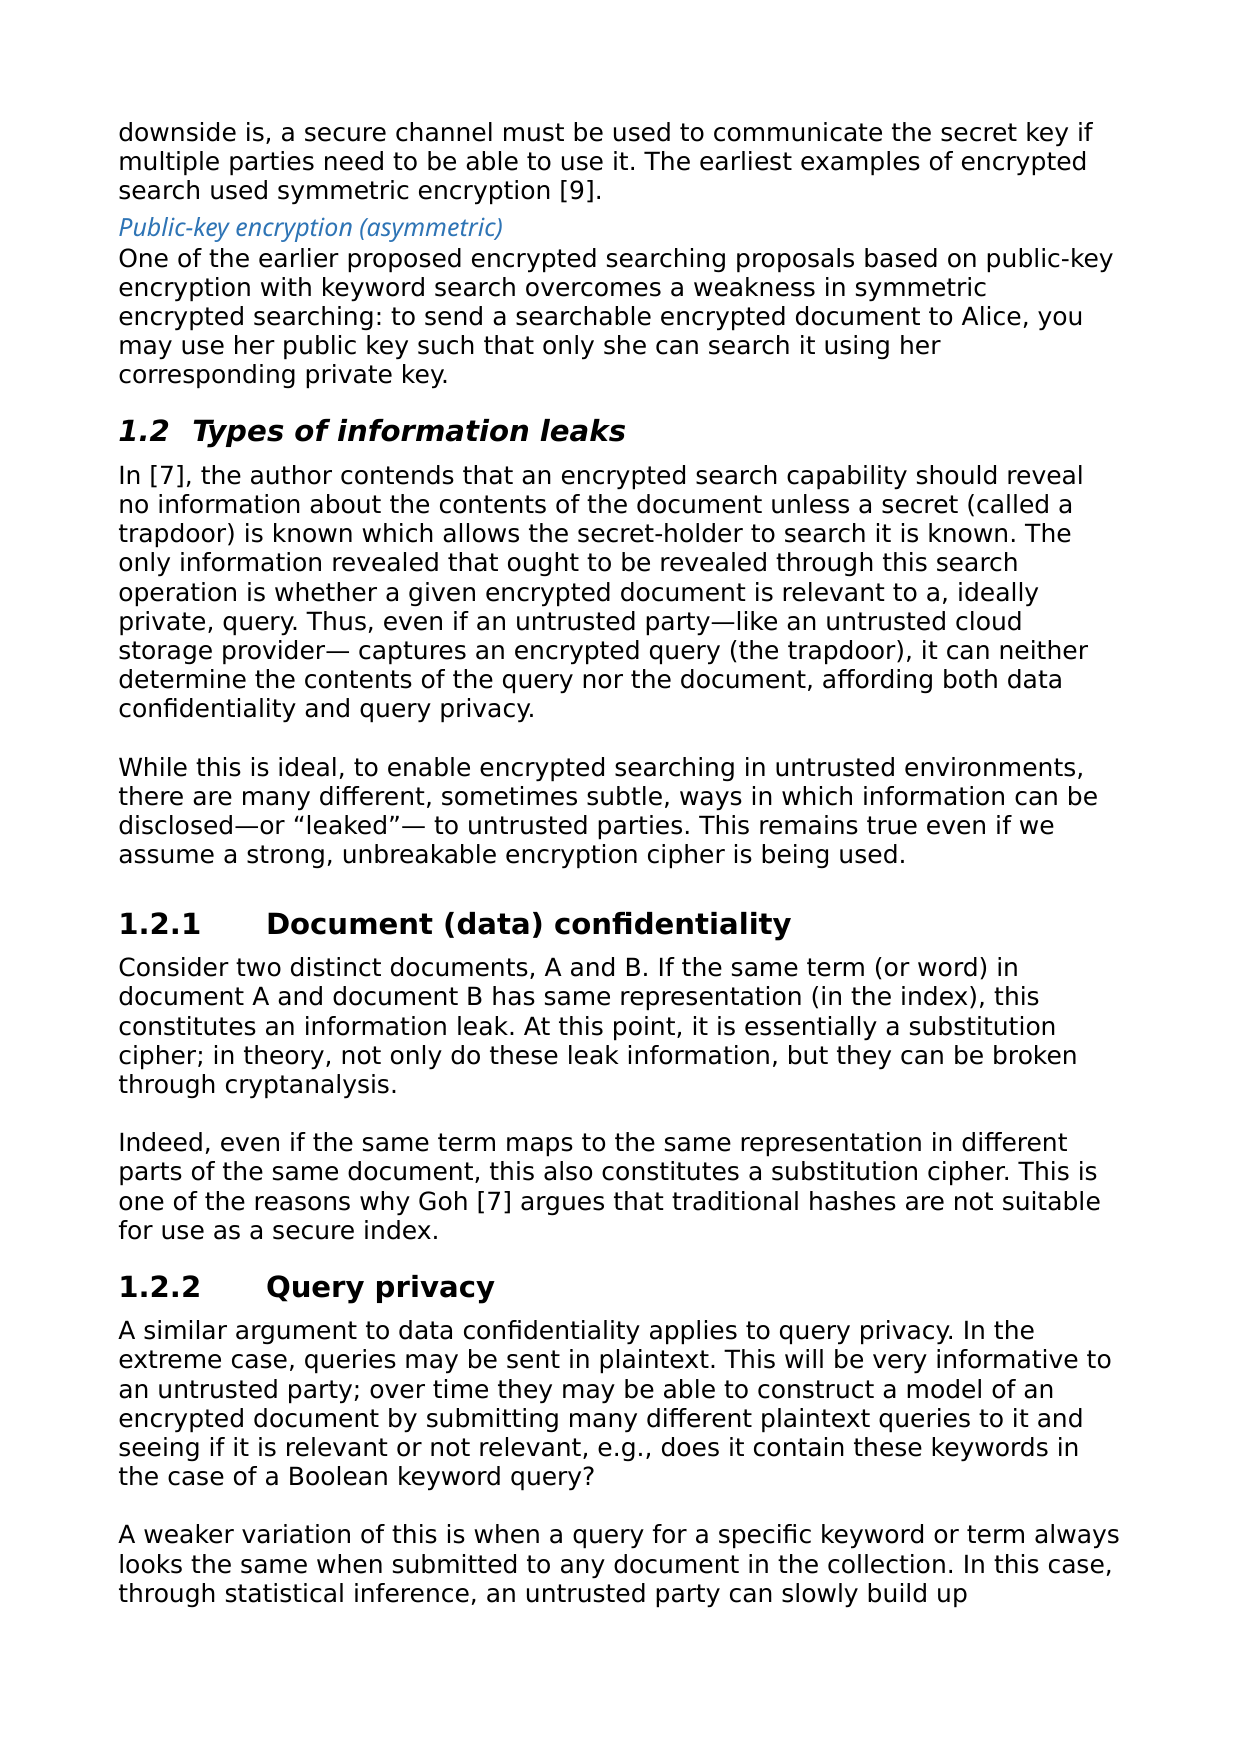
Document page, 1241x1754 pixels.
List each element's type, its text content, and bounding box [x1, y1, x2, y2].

text In [7], the author contends that an encrypted search capability should reveal no information about the contents of the document unless a secret (called a trapdoor) is known which allows the secret-holder to search it is known. The only information revealed that ought to be revealed through this search operation is whether a given encrypted document is relevant to a, ideally private, query. Thus, even if an untrusted party—like an untrusted cloud storage provider— captures an encrypted query (the trapdoor), it can neither determine the contents of the query nor the document, affording both data confidentiality and query privacy. [118, 461, 1122, 724]
text One of the earlier proposed encrypted searching proposals based on public-key encryption with keyword search overcomes a weakness in symmetric encrypted searching: to send a searchable encrypted document to Alice, you may use her public key such that only she can search it using her corresponding private key. [118, 244, 1122, 390]
subtitle Types of information leaks [118, 415, 1122, 449]
subtitle Document (data) confidentiality [118, 907, 1122, 941]
text A weaker variation of this is when a query for a specific keyword or term always looks the same when submitted to any document in the collection. In this case, through statistical inference, an untrusted party can slowly build up [118, 1521, 1122, 1608]
subtitle Query privacy [118, 1270, 1122, 1304]
text A similar argument to data confidentiality applies to query privacy. In the extreme case, queries may be sent in plaintext. This will be very informative to an untrusted party; over time they may be able to construct a model of an encrypted document by submitting many different plaintext queries to it and seeing if it is relevant or not relevant, e.g., does it contain these keywords in the case of a Boolean keyword query? [118, 1317, 1122, 1492]
text Indeed, even if the same term maps to the same representation in different parts of the same document, this also constitutes a substitution cipher. This is one of the reasons why Goh [7] argues that traditional hashes are not suitable for use as a secure index. [118, 1128, 1122, 1245]
subtitle Public-key encryption (asymmetric) [118, 210, 1122, 244]
text While this is ideal, to enable encrypted searching in untrusted environments, there are many different, sometimes subtle, ways in which information can be disclosed—or “leaked”— to untrusted parties. This remains true even if we assume a strong, unbreakable encryption cipher is being used. [118, 753, 1122, 869]
text Consider two distinct documents, A and B. If the same term (or word) in document A and document B has same representation (in the index), this constitutes an information leak. At this point, it is essentially a substitution cipher; in theory, not only do these leak information, but they can be broken through cryptanalysis. [118, 953, 1122, 1099]
text downside is, a secure channel must be used to communicate the secret key if multiple parties need to be able to use it. The earliest examples of encrypted search used symmetric encryption [9]. [118, 118, 1122, 206]
